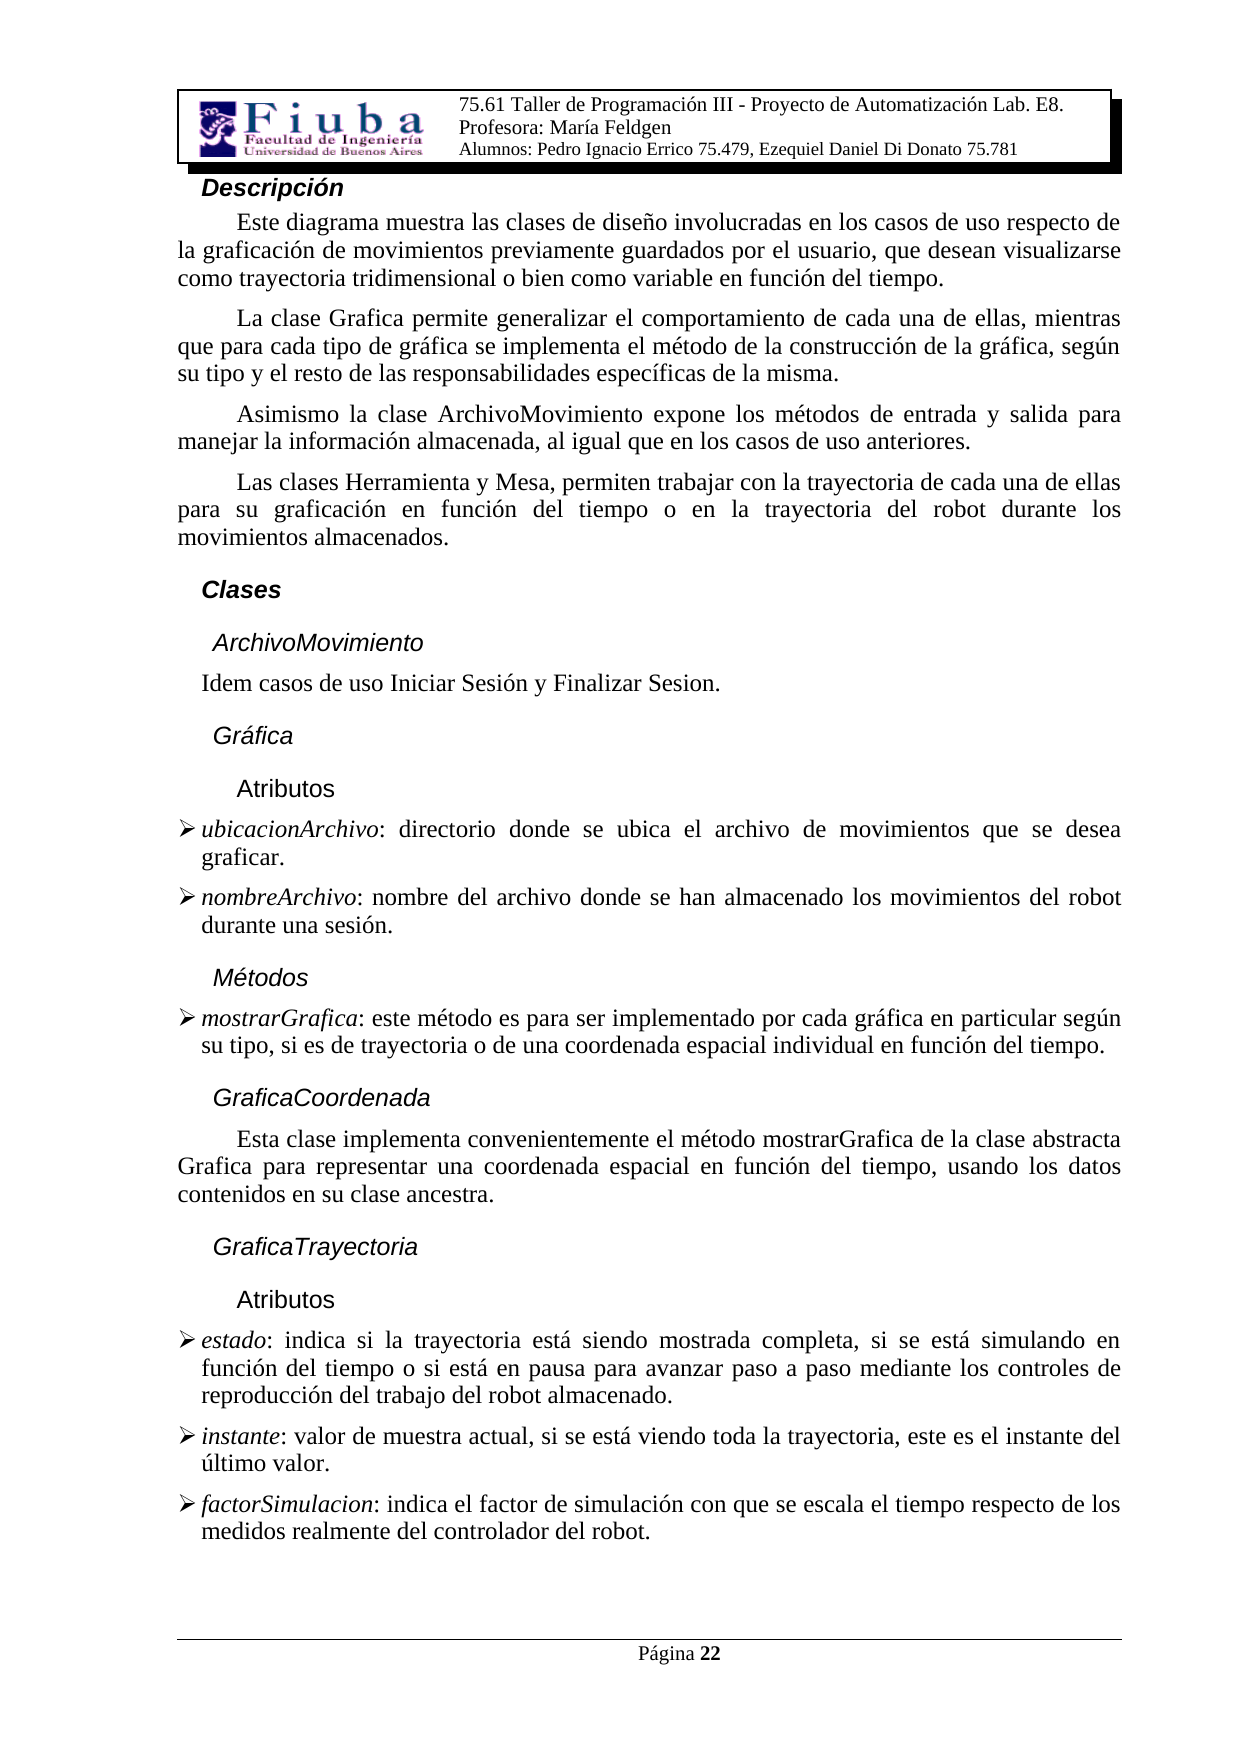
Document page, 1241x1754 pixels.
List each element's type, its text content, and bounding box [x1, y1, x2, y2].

list nombreArchivo: nombre del archivo donde se han almacenado los movimientos del robot durante una sesión. [177, 883, 1122, 938]
list mostrarGrafica: este método es para ser implementado por cada gráfica en particular según su tipo, si es de trayectoria o de una coordenada espacial individual en función del tiempo. [177, 1004, 1122, 1059]
list estado: indica si la trayectoria está siendo mostrada completa, si se está simulando en función del tiempo o si está en pausa para avanzar paso a paso mediante los controles de reproducción del trabajo del robot almacenado. [177, 1326, 1122, 1409]
subtitle ArchivoMovimiento [177, 629, 1122, 657]
text Asimismo la clase ArchivoMovimiento expone los métodos de entrada y salida para manejar la información almacenada, al igual que en los casos de uso anteriores. [177, 400, 1122, 455]
text Esta clase implementa convenientemente el método mostrarGrafica de la clase abstracta Grafica para representar una coordenada espacial en función del tiempo, usando los datos contenidos en su clase ancestra. [177, 1125, 1122, 1208]
text Las clases Herramienta y Mesa, permiten trabajar con la trayectoria de cada una de ellas para su graficación en función del tiempo o en la trayectoria del robot durante los movimientos almacenados. [177, 468, 1122, 551]
picture [196, 100, 431, 157]
subtitle Atributos [177, 1286, 1122, 1314]
list ubicacionArchivo: directorio donde se ubica el archivo de movimientos que se desea graficar. [177, 815, 1122, 871]
subtitle Métodos [177, 963, 1122, 991]
list instante: valor de muestra actual, si se está viendo toda la trayectoria, este es el instante del último valor. [177, 1422, 1122, 1477]
text La clase Grafica permite generalizar el comportamiento de cada una de ellas, mientras que para cada tipo de gráfica se implementa el método de la construcción de la gráfica, según su tipo y el resto de las responsabilidades específicas de la misma. [177, 304, 1122, 387]
subtitle Descripción [177, 174, 1122, 202]
text Este diagrama muestra las clases de diseño involucradas en los casos de uso respecto de la graficación de movimientos previamente guardados por el usuario, que desean visualizarse como trayectoria tridimensional o bien como variable en función del tiempo. [177, 208, 1122, 292]
subtitle Atributos [177, 775, 1122, 803]
subtitle GraficaTrayectoria [177, 1233, 1122, 1261]
subtitle GraficaCoordenada [177, 1084, 1122, 1112]
list factorSimulacion: indica el factor de simulación con que se escala el tiempo respecto de los medidos realmente del controlador del robot. [177, 1490, 1122, 1545]
subtitle Gráfica [177, 722, 1122, 750]
list Idem casos de uso Iniciar Sesión y Finalizar Sesion. [177, 669, 1122, 697]
subtitle Clases [177, 576, 1122, 604]
